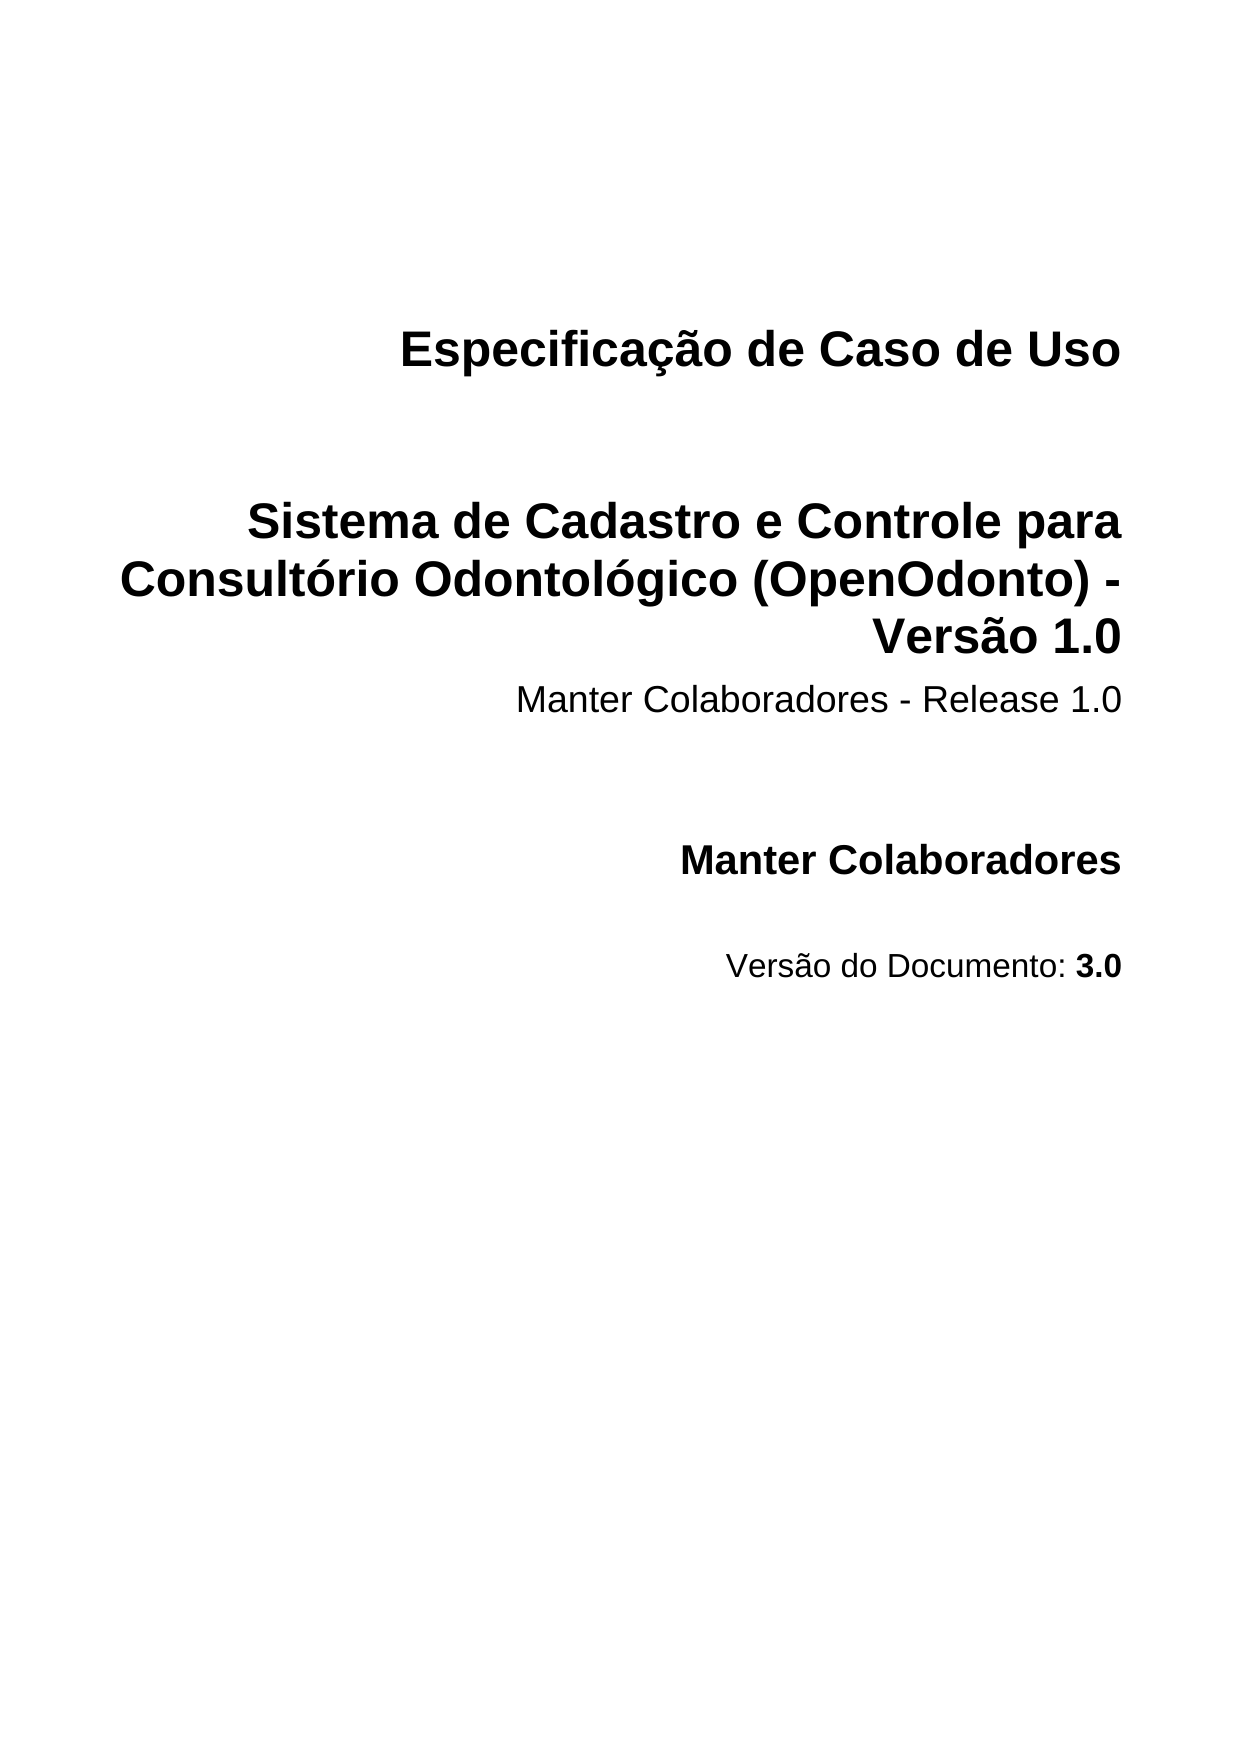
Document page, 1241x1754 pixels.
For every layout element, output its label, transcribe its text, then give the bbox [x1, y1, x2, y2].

title Versão do Documento: 3.0 [118, 946, 1122, 985]
title Manter Colaboradores - Release 1.0 [118, 677, 1122, 720]
title Sistema de Cadastro e Controle para Consultório Odontológico (OpenOdonto) - Versão 1.0 [118, 492, 1122, 664]
title Especificação de Caso de Uso [118, 319, 1122, 377]
title Manter Colaboradores [118, 835, 1122, 883]
